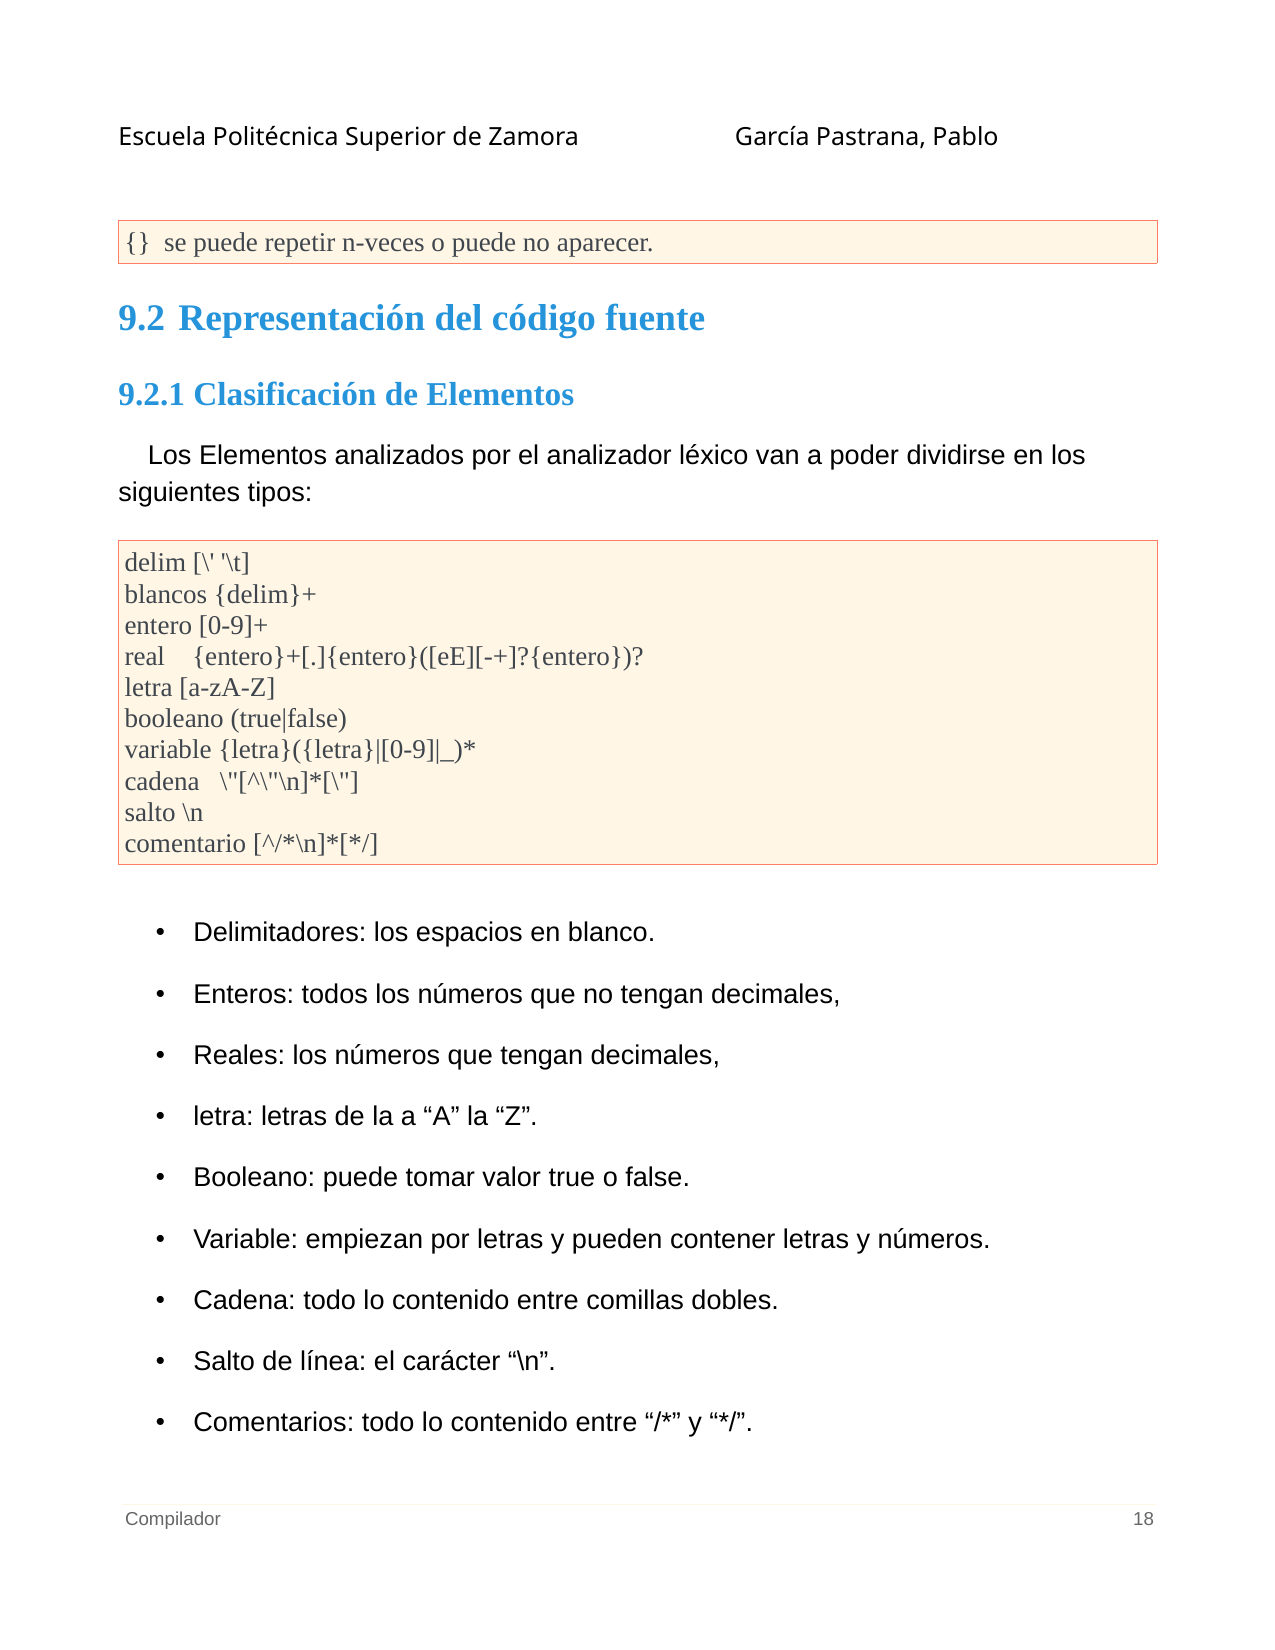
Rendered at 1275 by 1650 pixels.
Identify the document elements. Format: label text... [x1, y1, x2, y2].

text delim [\' '\t] blancos {delim}+ entero [0-9]+ real {entero}+[.]{entero}([eE][-+]?{entero})? letra [a-zA-Z] booleano (true|false) variable {letra}({letra}|[0-9]|_)* cadena \"[^\"\n]*[\"] salto \n comentario [^/*\n]*[*/] [119, 541, 1157, 864]
list Salto de línea: el carácter “\n”. [156, 1345, 1157, 1376]
list Variable: empiezan por letras y pueden contener letras y números. [156, 1223, 1157, 1254]
text Los Elementos analizados por el analizador léxico van a poder dividirse en los siguientes tipos: [118, 439, 1157, 508]
subtitle Clasificación de Elementos [118, 374, 1157, 413]
list letra: letras de la a “A” la “Z”. [156, 1100, 1157, 1131]
list Comentarios: todo lo contenido entre “/*” y “*/”. [156, 1406, 1157, 1438]
list Enteros: todos los números que no tengan decimales, [156, 978, 1157, 1009]
list Cadena: todo lo contenido entre comillas dobles. [156, 1284, 1157, 1315]
text {} se puede repetir n-veces o puede no aparecer. [119, 221, 1157, 263]
list Reales: los números que tengan decimales, [156, 1039, 1157, 1070]
list Delimitadores: los espacios en blanco. [156, 916, 1157, 948]
subtitle Representación del código fuente [118, 296, 1157, 339]
list Booleano: puede tomar valor true o false. [156, 1161, 1157, 1193]
